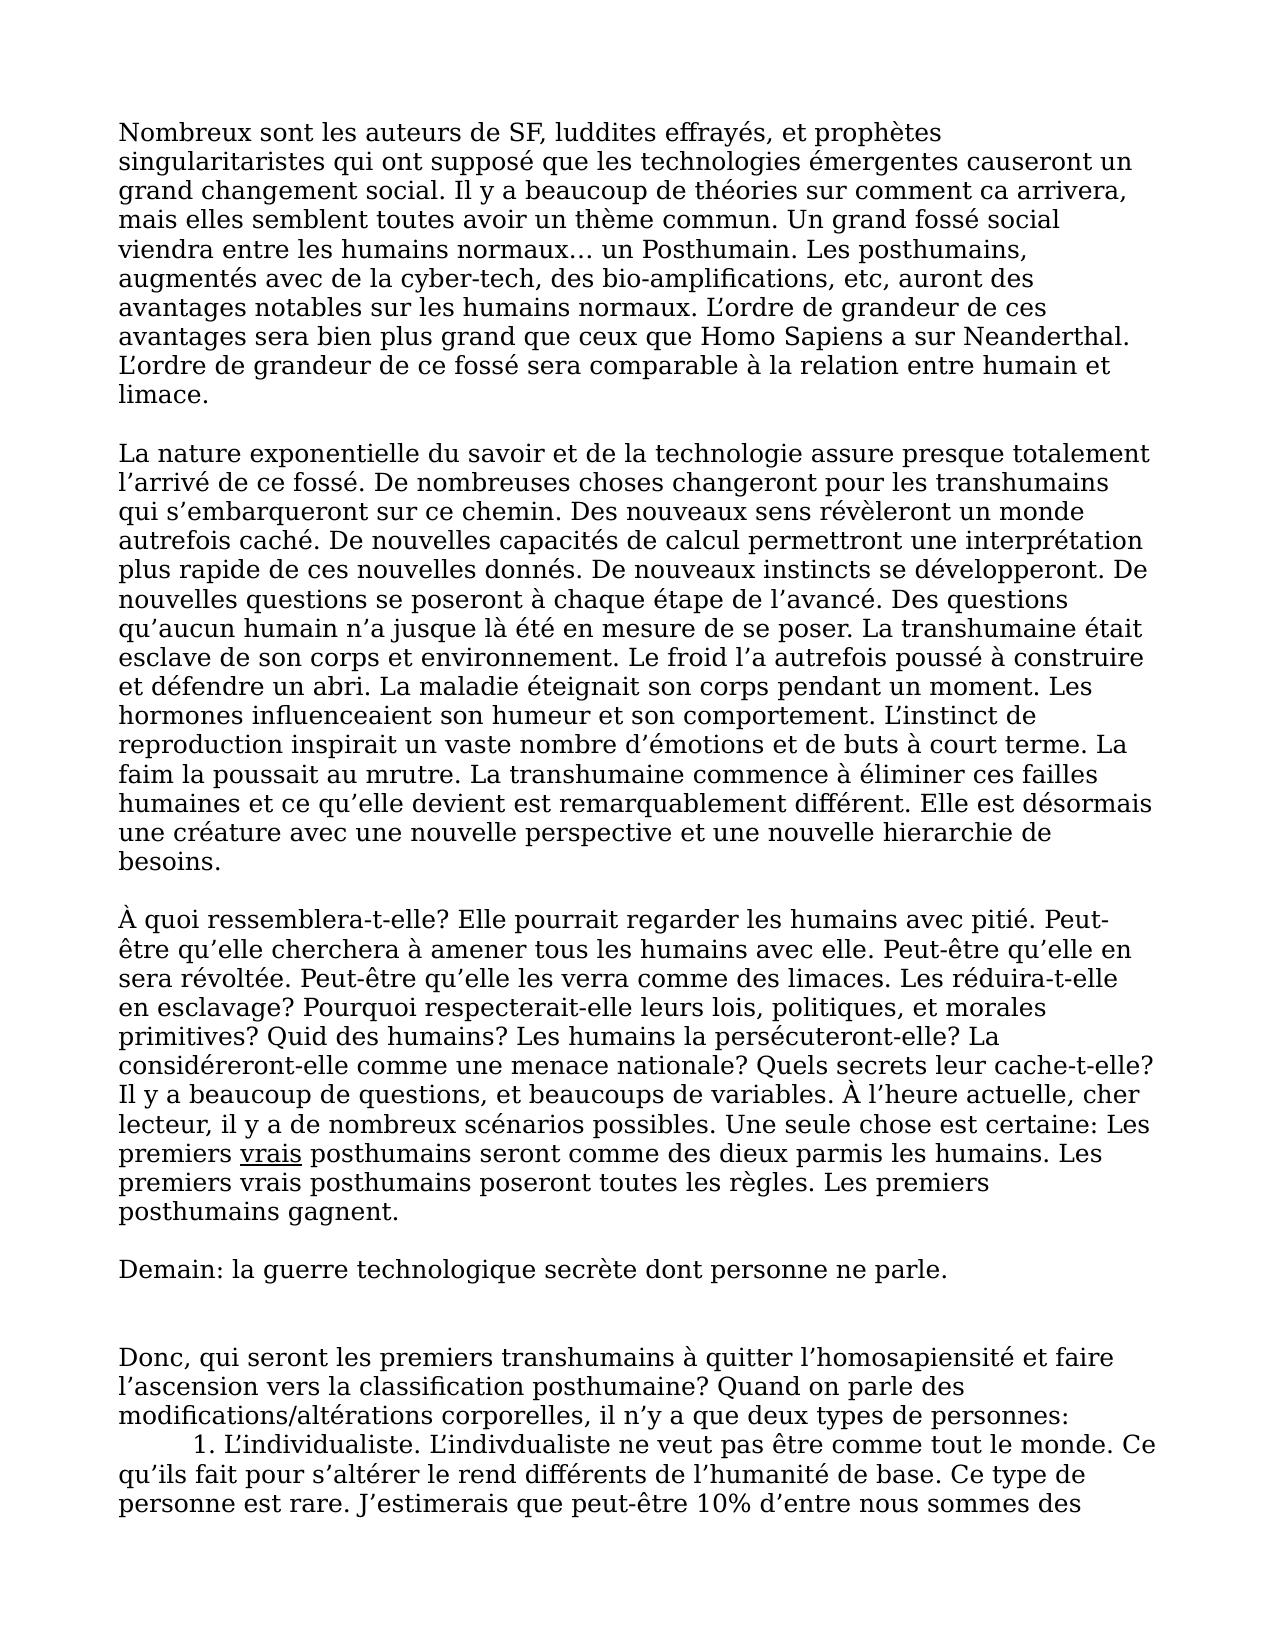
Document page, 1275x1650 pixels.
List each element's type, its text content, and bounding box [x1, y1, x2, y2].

text Donc, qui seront les premiers transhumains à quitter l’homosapiensité et faire l’ascension vers la classification posthumaine? Quand on parle des modifications/altérations corporelles, il n’y a que deux types de personnes: [118, 1343, 1157, 1431]
text Nombreux sont les auteurs de SF, luddites effrayés, et prophètes singularitaristes qui ont supposé que les technologies émergentes causeront un grand changement social. Il y a beaucoup de théories sur comment ca arrivera, mais elles semblent toutes avoir un thème commun. Un grand fossé social viendra entre les humains normaux… un Posthumain. Les posthumains, augmentés avec de la cyber-tech, des bio-amplifications, etc, auront des avantages notables sur les humains normaux. L’ordre de grandeur de ces avantages sera bien plus grand que ceux que Homo Sapiens a sur Neanderthal. L’ordre de grandeur de ce fossé sera comparable à la relation entre humain et limace. [118, 118, 1157, 410]
text 1. L’individualiste. L’indivdualiste ne veut pas être comme tout le monde. Ce qu’ils fait pour s’altérer le rend différents de l’humanité de base. Ce type de personne est rare. J’estimerais que peut-être 10% d’entre nous sommes des [118, 1431, 1157, 1518]
text La nature exponentielle du savoir et de la technologie assure presque totalement l’arrivé de ce fossé. De nombreuses choses changeront pour les transhumains qui s’embarqueront sur ce chemin. Des nouveaux sens révèleront un monde autrefois caché. De nouvelles capacités de calcul permettront une interprétation plus rapide de ces nouvelles donnés. De nouveaux instincts se développeront. De nouvelles questions se poseront à chaque étape de l’avancé. Des questions qu’aucun humain n’a jusque là été en mesure de se poser. La transhumaine était esclave de son corps et environnement. Le froid l’a autrefois poussé à construire et défendre un abri. La maladie éteignait son corps pendant un moment. Les hormones influenceaient son humeur et son comportement. L’instinct de reproduction inspirait un vaste nombre d’émotions et de buts à court terme. La faim la poussait au mrutre. La transhumaine commence à éliminer ces failles humaines et ce qu’elle devient est remarquablement différent. Elle est désormais une créature avec une nouvelle perspective et une nouvelle hierarchie de besoins. [118, 439, 1157, 876]
text À quoi ressemblera-t-elle? Elle pourrait regarder les humains avec pitié. Peut-être qu’elle cherchera à amener tous les humains avec elle. Peut-être qu’elle en sera révoltée. Peut-être qu’elle les verra comme des limaces. Les réduira-t-elle en esclavage? Pourquoi respecterait-elle leurs lois, politiques, et morales primitives? Quid des humains? Les humains la persécuteront-elle? La considéreront-elle comme une menace nationale? Quels secrets leur cache-t-elle? Il y a beaucoup de questions, et beaucoups de variables. À l’heure actuelle, cher lecteur, il y a de nombreux scénarios possibles. Une seule chose est certaine: Les premiers vrais posthumains seront comme des dieux parmis les humains. Les premiers vrais posthumains poseront toutes les règles. Les premiers posthumains gagnent. [118, 906, 1157, 1226]
text Demain: la guerre technologique secrète dont personne ne parle. [118, 1256, 1157, 1285]
